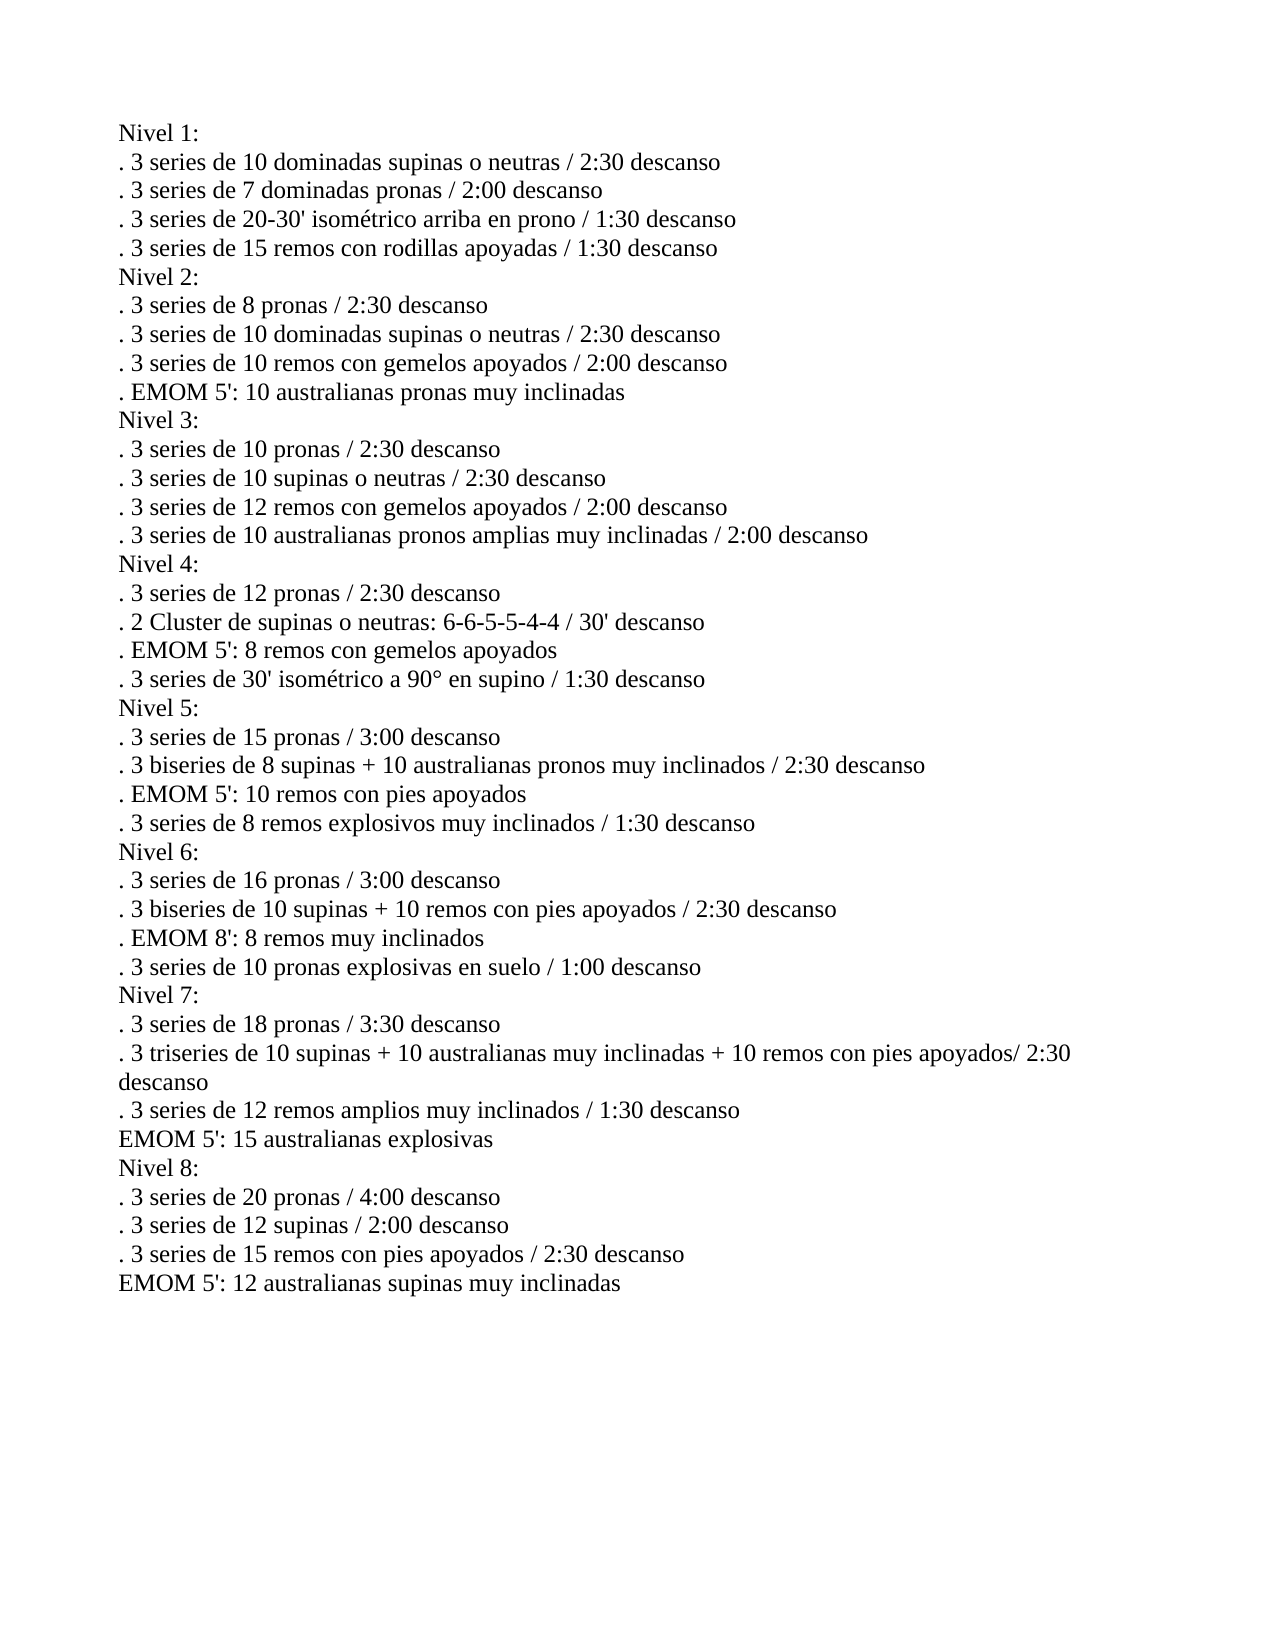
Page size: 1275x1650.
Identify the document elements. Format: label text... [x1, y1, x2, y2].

text . 3 series de 10 supinas o neutras / 2:30 descanso [118, 463, 1157, 492]
text . 3 triseries de 10 supinas + 10 australianas muy inclinadas + 10 remos con pies apoyados/ 2:30 descanso [118, 1038, 1157, 1096]
text . 3 series de 16 pronas / 3:00 descanso [118, 866, 1157, 894]
text Nivel 7: [118, 981, 1157, 1009]
text Nivel 4: [118, 549, 1157, 578]
text . EMOM 5': 10 remos con pies apoyados [118, 779, 1157, 808]
text . 3 series de 15 remos con rodillas apoyadas / 1:30 descanso [118, 233, 1157, 262]
text . 3 series de 18 pronas / 3:30 descanso [118, 1009, 1157, 1038]
text Nivel 1: [118, 118, 1157, 147]
text EMOM 5': 12 australianas supinas muy inclinadas [118, 1268, 1157, 1297]
text . 3 series de 10 pronas / 2:30 descanso [118, 434, 1157, 463]
text . 3 series de 10 dominadas supinas o neutras / 2:30 descanso [118, 147, 1157, 176]
text Nivel 2: [118, 262, 1157, 291]
text Nivel 6: [118, 837, 1157, 866]
text . 3 series de 12 supinas / 2:00 descanso [118, 1211, 1157, 1239]
text . 3 series de 20-30' isométrico arriba en prono / 1:30 descanso [118, 204, 1157, 233]
text . EMOM 5': 10 australianas pronas muy inclinadas [118, 377, 1157, 406]
text . 3 series de 10 pronas explosivas en suelo / 1:00 descanso [118, 952, 1157, 981]
text . 3 series de 20 pronas / 4:00 descanso [118, 1182, 1157, 1211]
text Nivel 3: [118, 406, 1157, 434]
text . 3 series de 12 remos con gemelos apoyados / 2:00 descanso [118, 492, 1157, 521]
text . 3 series de 12 pronas / 2:30 descanso [118, 578, 1157, 607]
text . 3 biseries de 8 supinas + 10 australianas pronos muy inclinados / 2:30 descanso [118, 751, 1157, 779]
text . 3 series de 15 remos con pies apoyados / 2:30 descanso [118, 1239, 1157, 1268]
text . 3 series de 8 pronas / 2:30 descanso [118, 291, 1157, 319]
text . 3 biseries de 10 supinas + 10 remos con pies apoyados / 2:30 descanso [118, 894, 1157, 923]
text . EMOM 5': 8 remos con gemelos apoyados [118, 636, 1157, 664]
text . 3 series de 10 remos con gemelos apoyados / 2:00 descanso [118, 348, 1157, 377]
text . EMOM 8': 8 remos muy inclinados [118, 923, 1157, 952]
text . 3 series de 10 dominadas supinas o neutras / 2:30 descanso [118, 319, 1157, 348]
text Nivel 8: [118, 1153, 1157, 1182]
text . 3 series de 8 remos explosivos muy inclinados / 1:30 descanso [118, 808, 1157, 837]
text . 2 Cluster de supinas o neutras: 6-6-5-5-4-4 / 30' descanso [118, 607, 1157, 636]
text . 3 series de 10 australianas pronos amplias muy inclinadas / 2:00 descanso [118, 521, 1157, 549]
text . 3 series de 15 pronas / 3:00 descanso [118, 722, 1157, 751]
text . 3 series de 30' isométrico a 90° en supino / 1:30 descanso [118, 664, 1157, 693]
text Nivel 5: [118, 693, 1157, 722]
text . 3 series de 7 dominadas pronas / 2:00 descanso [118, 176, 1157, 204]
text . 3 series de 12 remos amplios muy inclinados / 1:30 descanso [118, 1096, 1157, 1124]
text EMOM 5': 15 australianas explosivas [118, 1124, 1157, 1153]
